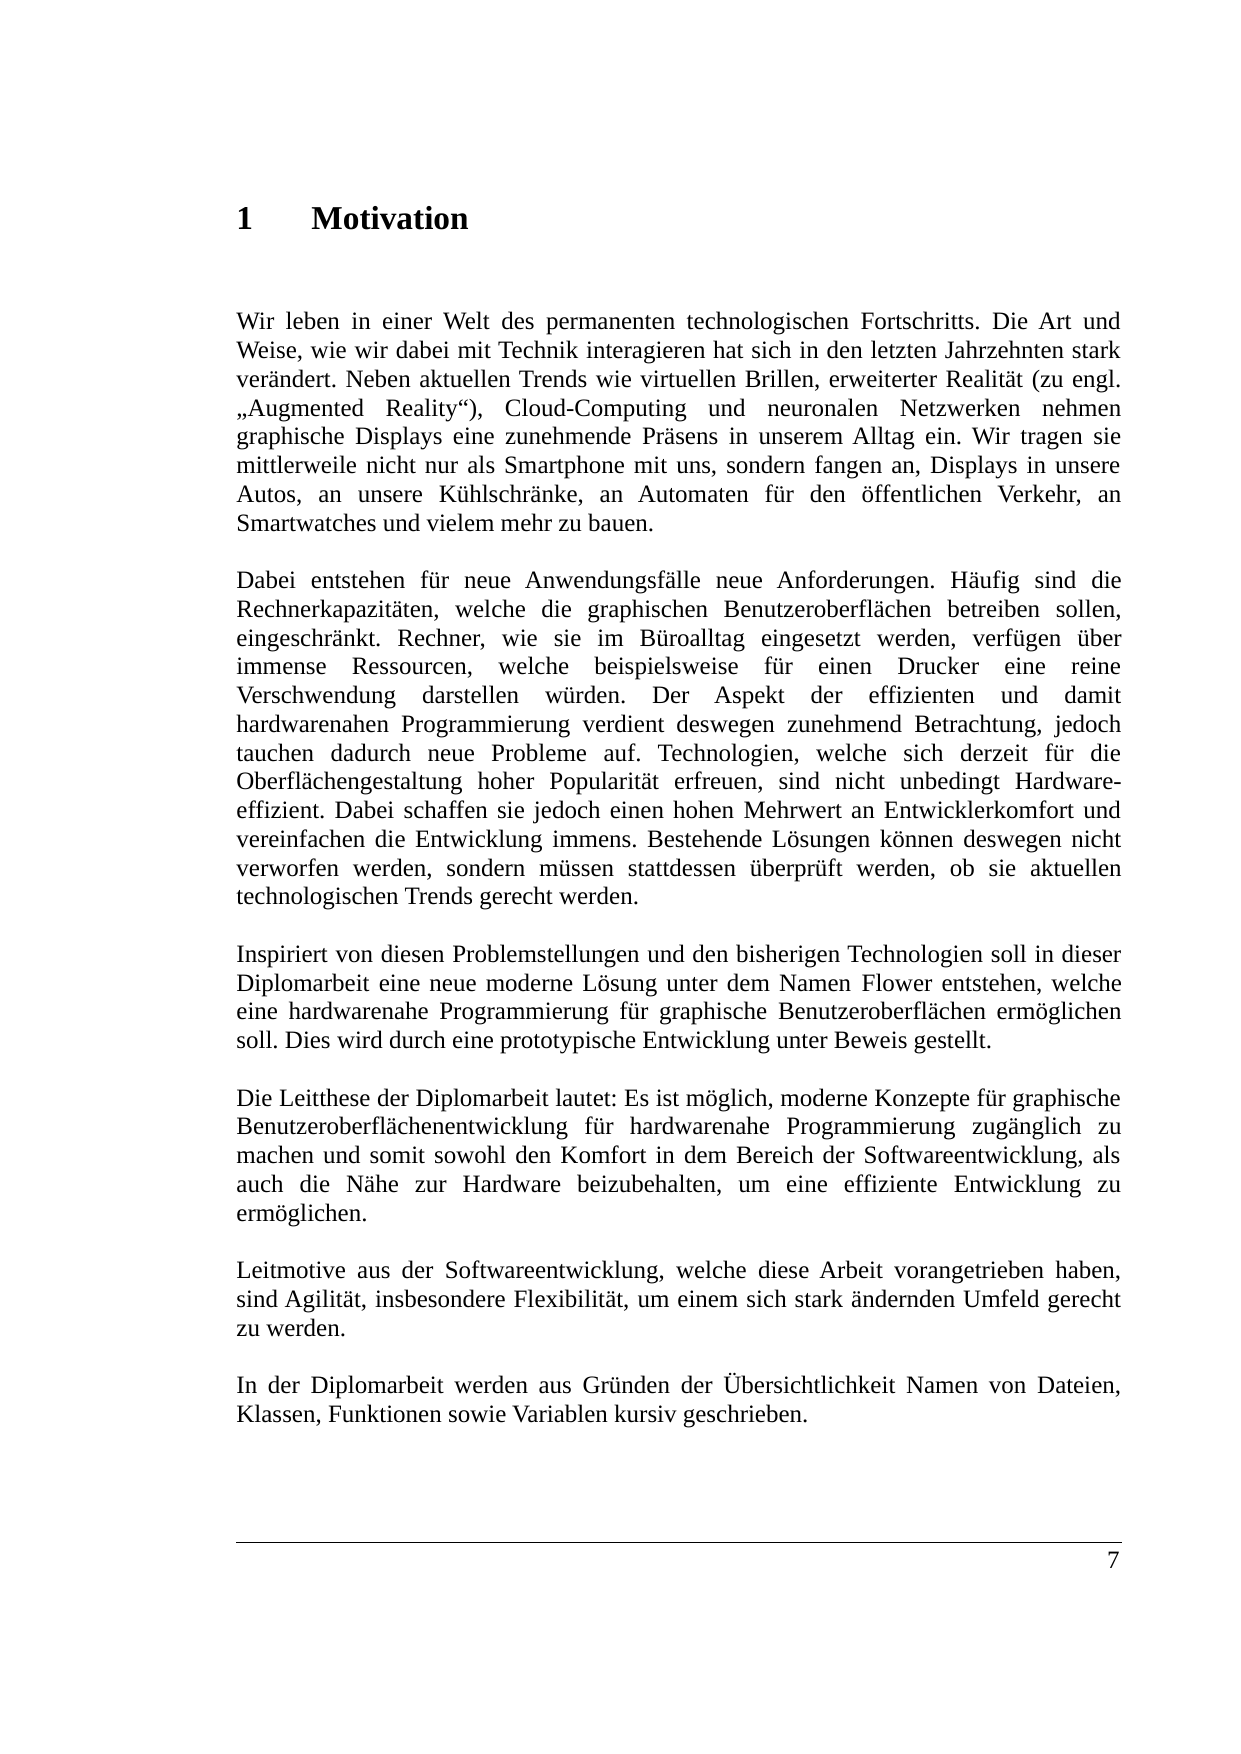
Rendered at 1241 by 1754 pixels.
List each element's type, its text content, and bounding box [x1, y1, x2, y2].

text Die Leitthese der Diplomarbeit lautet: Es ist möglich, moderne Konzepte für graphische Benutzeroberflächenentwicklung für hardwarenahe Programmierung zugänglich zu machen und somit sowohl den Komfort in dem Bereich der Softwareentwicklung, als auch die Nähe zur Hardware beizubehalten, um eine effiziente Entwicklung zu ermöglichen. [236, 1083, 1122, 1226]
text Inspiriert von diesen Problemstellungen und den bisherigen Technologien soll in dieser Diplomarbeit eine neue moderne Lösung unter dem Namen Flower entstehen, welche eine hardwarenahe Programmierung für graphische Benutzeroberflächen ermöglichen soll. Dies wird durch eine prototypische Entwicklung unter Beweis gestellt. [236, 939, 1122, 1054]
text Dabei entstehen für neue Anwendungsfälle neue Anforderungen. Häufig sind die Rechnerkapazitäten, welche die graphischen Benutzeroberflächen betreiben sollen, eingeschränkt. Rechner, wie sie im Büroalltag eingesetzt werden, verfügen über immense Ressourcen, welche beispielsweise für einen Drucker eine reine Verschwendung darstellen würden. Der Aspekt der effizienten und damit hardwarenahen Programmierung verdient deswegen zunehmend Betrachtung, jedoch tauchen dadurch neue Probleme auf. Technologien, welche sich derzeit für die Oberflächengestaltung hoher Popularität erfreuen, sind nicht unbedingt Hardware-effizient. Dabei schaffen sie jedoch einen hohen Mehrwert an Entwicklerkomfort und vereinfachen die Entwicklung immens. Bestehende Lösungen können deswegen nicht verworfen werden, sondern müssen stattdessen überprüft werden, ob sie aktuellen technologischen Trends gerecht werden. [236, 565, 1122, 910]
text In der Diplomarbeit werden aus Gründen der Übersichtlichkeit Namen von Dateien, Klassen, Funktionen sowie Variablen kursiv geschrieben. [236, 1370, 1122, 1428]
text Leitmotive aus der Softwareentwicklung, welche diese Arbeit vorangetrieben haben, sind Agilität, insbesondere Flexibilität, um einem sich stark ändernden Umfeld gerecht zu werden. [236, 1255, 1122, 1341]
subtitle Motivation [236, 198, 1122, 236]
text Wir leben in einer Welt des permanenten technologischen Fortschritts. Die Art und Weise, wie wir dabei mit Technik interagieren hat sich in den letzten Jahrzehnten stark verändert. Neben aktuellen Trends wie virtuellen Brillen, erweiterter Realität (zu engl. „Augmented Reality“), Cloud-Computing und neuronalen Netzwerken nehmen graphische Displays eine zunehmende Präsens in unserem Alltag ein. Wir tragen sie mittlerweile nicht nur als Smartphone mit uns, sondern fangen an, Displays in unsere Autos, an unsere Kühlschränke, an Automaten für den öffentlichen Verkehr, an Smartwatches und vielem mehr zu bauen. [236, 306, 1122, 536]
